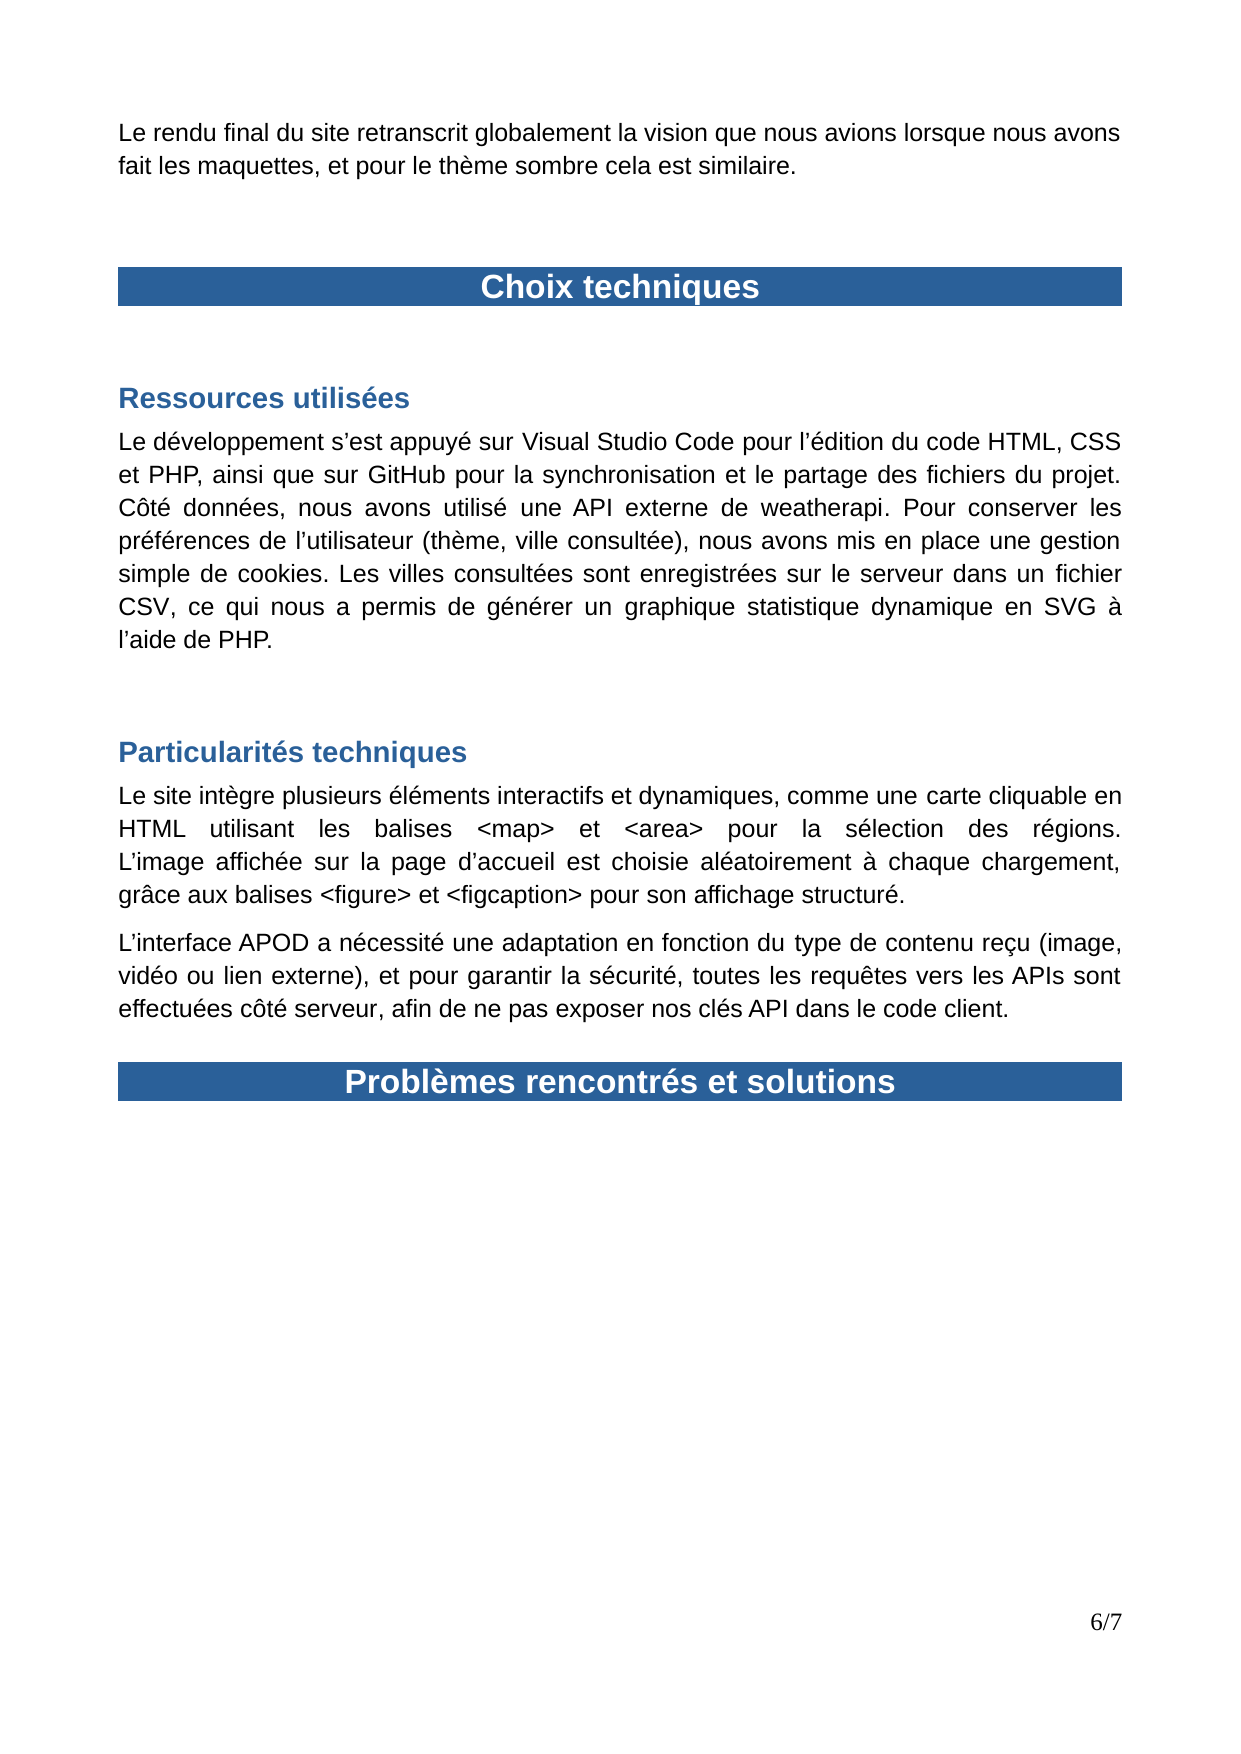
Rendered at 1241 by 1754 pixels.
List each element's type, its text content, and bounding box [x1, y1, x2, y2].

text Le rendu final du site retranscrit globalement la vision que nous avions lorsque nous avons fait les maquettes, et pour le thème sombre cela est similaire. [118, 118, 1122, 180]
text Le développement s’est appuyé sur Visual Studio Code pour l’édition du code HTML, CSS et PHP, ainsi que sur GitHub pour la synchronisation et le partage des fichiers du projet. Côté données, nous avons utilisé une API externe de weatherapi. Pour conserver les préférences de l’utilisateur (thème, ville consultée), nous avons mis en place une gestion simple de cookies. Les villes consultées sont enregistrées sur le serveur dans un fichier CSV, ce qui nous a permis de générer un graphique statistique dynamique en SVG à l’aide de PHP. [118, 427, 1122, 654]
subtitle Ressources utilisées [118, 381, 1122, 414]
subtitle Problèmes rencontrés et solutions [118, 1062, 1122, 1101]
subtitle Choix techniques [118, 267, 1122, 306]
text L’interface APOD a nécessité une adaptation en fonction du type de contenu reçu (image, vidéo ou lien externe), et pour garantir la sécurité, toutes les requêtes vers les APIs sont effectuées côté serveur, afin de ne pas exposer nos clés API dans le code client. [118, 928, 1122, 1022]
text Le site intègre plusieurs éléments interactifs et dynamiques, comme une carte cliquable en HTML utilisant les balises <map> et <area> pour la sélection des régions. L’image affichée sur la page d’accueil est choisie aléatoirement à chaque chargement, grâce aux balises <figure> et <figcaption> pour son affichage structuré. [118, 781, 1122, 909]
subtitle Particularités techniques [118, 735, 1122, 768]
